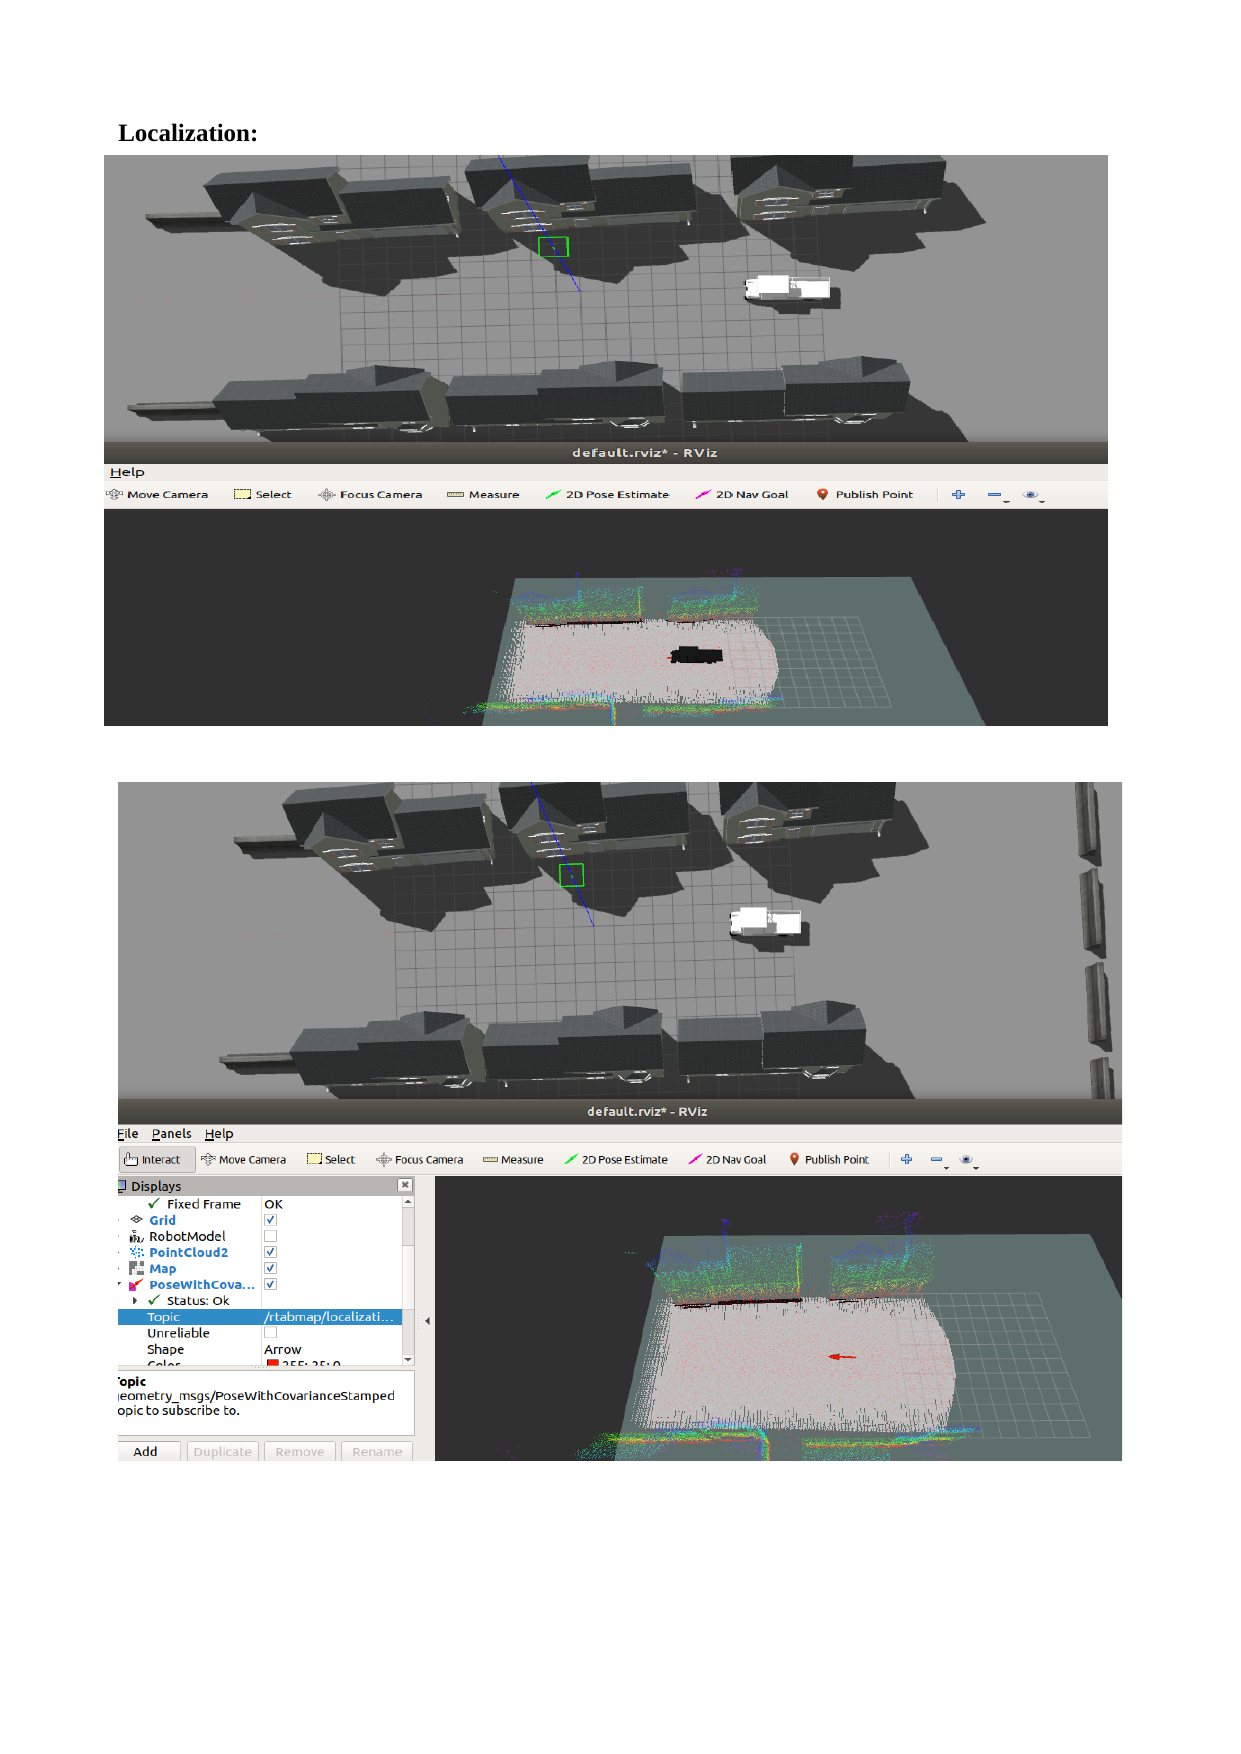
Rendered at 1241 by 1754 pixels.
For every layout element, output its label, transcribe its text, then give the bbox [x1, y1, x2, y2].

picture [118, 782, 1123, 1461]
picture [104, 155, 1108, 726]
text Localization: [118, 118, 1122, 147]
